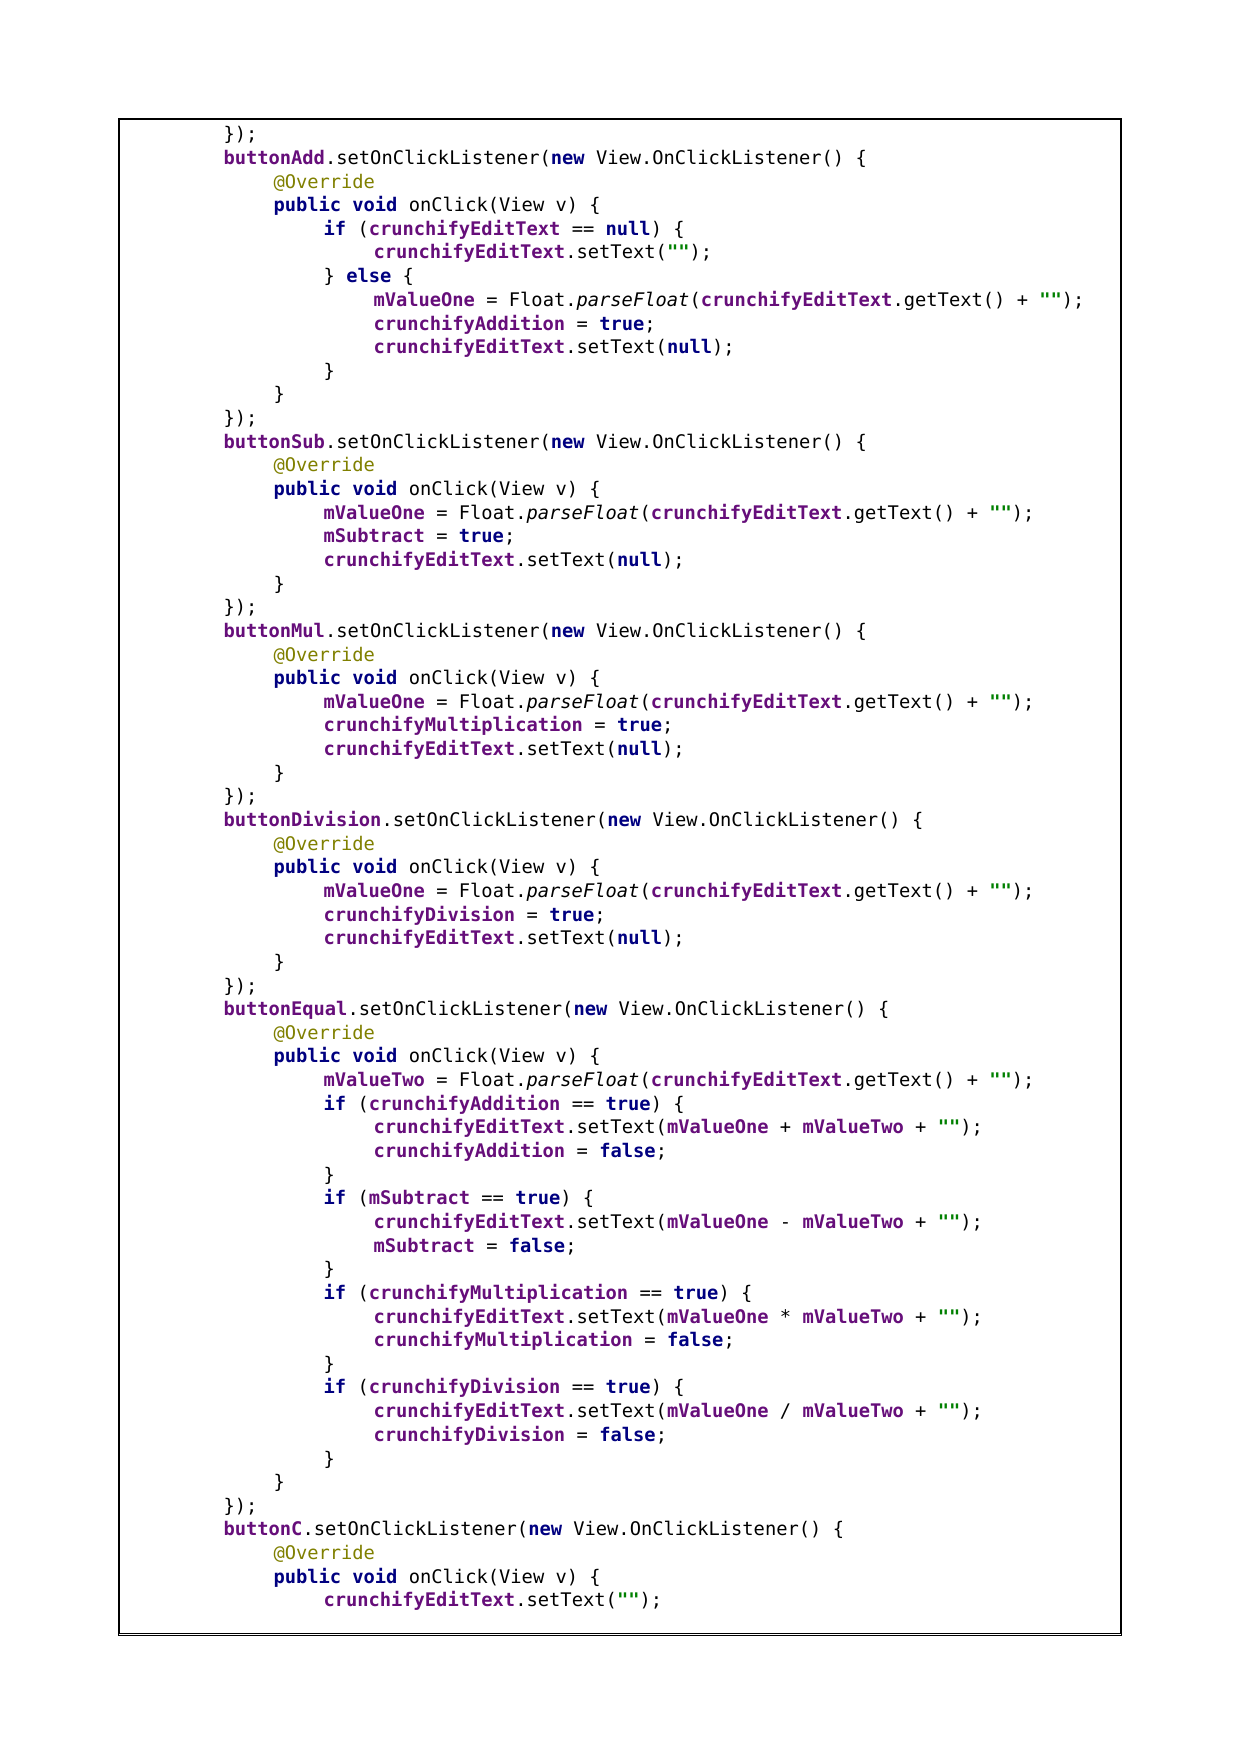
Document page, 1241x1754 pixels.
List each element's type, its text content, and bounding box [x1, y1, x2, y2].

text crunchifyEditText.setText(null); [123, 738, 1117, 762]
text if (mSubtract == true) { [123, 1187, 1117, 1211]
text crunchifyMultiplication = false; [123, 1329, 1117, 1353]
text @Override [123, 1542, 1117, 1566]
text }); [123, 407, 1117, 431]
text public void onClick(View v) { [123, 1046, 1117, 1069]
text if (crunchifyEditText == null) { [123, 218, 1117, 242]
text } [123, 383, 1117, 407]
text crunchifyEditText.setText(""); [123, 1589, 1117, 1613]
text mValueOne = Float.parseFloat(crunchifyEditText.getText() + ""); [123, 691, 1117, 714]
text crunchifyEditText.setText(mValueOne * mValueTwo + ""); [123, 1306, 1117, 1329]
text } [123, 1353, 1117, 1377]
text } [123, 1258, 1117, 1282]
text if (crunchifyDivision == true) { [123, 1377, 1117, 1400]
text } [123, 360, 1117, 383]
text } [123, 951, 1117, 974]
text buttonSub.setOnClickListener(new View.OnClickListener() { [123, 431, 1117, 454]
text public void onClick(View v) { [123, 667, 1117, 691]
text mValueOne = Float.parseFloat(crunchifyEditText.getText() + ""); [123, 289, 1117, 312]
text mValueTwo = Float.parseFloat(crunchifyEditText.getText() + ""); [123, 1069, 1117, 1093]
text @Override [123, 171, 1117, 194]
text } [123, 762, 1117, 785]
text }); [123, 785, 1117, 809]
text }); [123, 123, 1117, 147]
text }); [123, 1495, 1117, 1518]
text crunchifyEditText.setText(mValueOne - mValueTwo + ""); [123, 1211, 1117, 1235]
text mValueOne = Float.parseFloat(crunchifyEditText.getText() + ""); [123, 880, 1117, 904]
text if (crunchifyMultiplication == true) { [123, 1282, 1117, 1306]
text @Override [123, 454, 1117, 478]
text @Override [123, 833, 1117, 856]
text }); [123, 974, 1117, 998]
text @Override [123, 1022, 1117, 1046]
text crunchifyAddition = true; [123, 312, 1117, 336]
text public void onClick(View v) { [123, 1566, 1117, 1589]
text public void onClick(View v) { [123, 478, 1117, 502]
text crunchifyMultiplication = true; [123, 714, 1117, 738]
text crunchifyEditText.setText(null); [123, 336, 1117, 360]
text @Override [123, 643, 1117, 667]
text mSubtract = false; [123, 1235, 1117, 1258]
text crunchifyDivision = false; [123, 1424, 1117, 1447]
text buttonAdd.setOnClickListener(new View.OnClickListener() { [123, 147, 1117, 171]
text crunchifyEditText.setText(mValueOne + mValueTwo + ""); [123, 1116, 1117, 1140]
text if (crunchifyAddition == true) { [123, 1093, 1117, 1116]
text buttonDivision.setOnClickListener(new View.OnClickListener() { [123, 809, 1117, 833]
text mSubtract = true; [123, 525, 1117, 549]
text buttonEqual.setOnClickListener(new View.OnClickListener() { [123, 998, 1117, 1022]
text buttonC.setOnClickListener(new View.OnClickListener() { [123, 1518, 1117, 1542]
text crunchifyEditText.setText(""); [123, 242, 1117, 265]
text } [123, 1471, 1117, 1495]
text crunchifyDivision = true; [123, 904, 1117, 927]
text } [123, 1164, 1117, 1187]
text } [123, 1447, 1117, 1471]
text buttonMul.setOnClickListener(new View.OnClickListener() { [123, 620, 1117, 643]
text }); [123, 596, 1117, 620]
text crunchifyEditText.setText(mValueOne / mValueTwo + ""); [123, 1400, 1117, 1424]
text public void onClick(View v) { [123, 856, 1117, 880]
text public void onClick(View v) { [123, 194, 1117, 218]
text mValueOne = Float.parseFloat(crunchifyEditText.getText() + ""); [123, 502, 1117, 525]
text crunchifyEditText.setText(null); [123, 549, 1117, 573]
text crunchifyEditText.setText(null); [123, 927, 1117, 951]
text } else { [123, 265, 1117, 289]
text } [123, 573, 1117, 596]
text crunchifyAddition = false; [123, 1140, 1117, 1164]
